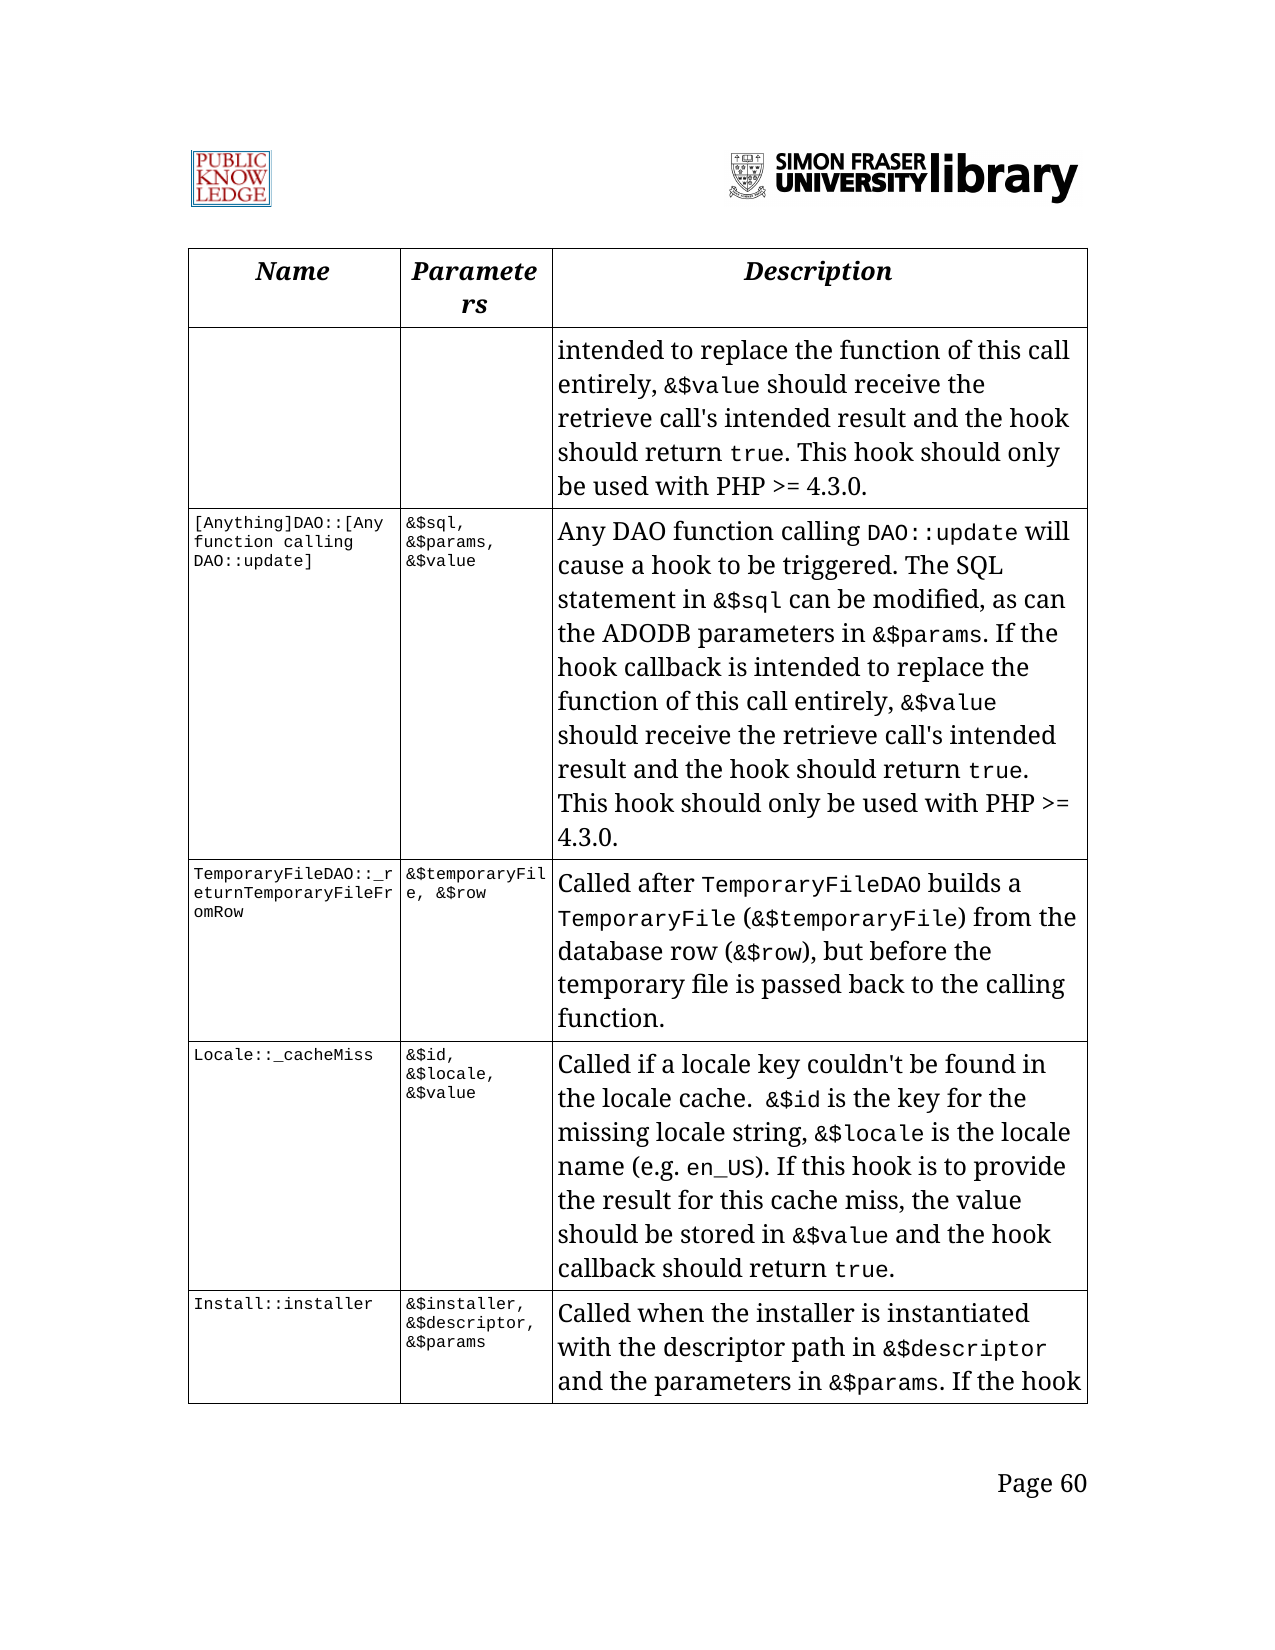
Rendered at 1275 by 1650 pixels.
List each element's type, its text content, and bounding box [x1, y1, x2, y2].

table_cell [189, 328, 400, 508]
table_cell &$installer, &$descriptor, &$params [401, 1291, 552, 1403]
picture [723, 150, 1083, 207]
table_cell &$sql, &$params, &$value [401, 509, 552, 859]
picture [193, 150, 272, 205]
table_cell intended to replace the function of this call entirely, &$value should receive the retrieve call's intended result and the hook should return true. This hook should only be used with PHP >= 4.3.0. [553, 328, 1087, 508]
table_cell &$id, &$locale, &$value [401, 1042, 552, 1290]
table_header Name [189, 249, 400, 327]
table_cell [401, 328, 552, 508]
table_cell Any DAO function calling DAO::update will cause a hook to be triggered. The SQL statement in &$sql can be modified, as can the ADODB parameters in &$params. If the hook callback is intended to replace the function of this call entirely, &$value should receive the retrieve call's intended result and the hook should return true. This hook should only be used with PHP >= 4.3.0. [553, 509, 1087, 859]
table_cell Called if a locale key couldn't be found in the locale cache. &$id is the key for the missing locale string, &$locale is the locale name (e.g. en_US). If this hook is to provide the result for this cache miss, the value should be stored in &$value and the hook callback should return true. [553, 1042, 1087, 1290]
table_cell Install::installer [189, 1291, 400, 1403]
table_cell TemporaryFileDAO::_returnTemporaryFileFromRow [189, 860, 400, 1041]
table_header Description [553, 249, 1087, 327]
table_cell Called when the installer is instantiated with the descriptor path in &$descriptor and the parameters in &$params. If the hook [553, 1291, 1087, 1403]
table_cell [Anything]DAO::[Any function calling DAO::update] [189, 509, 400, 859]
table_cell Locale::_cacheMiss [189, 1042, 400, 1290]
table_cell Called after TemporaryFileDAO builds a TemporaryFile (&$temporaryFile) from the database row (&$row), but before the temporary file is passed back to the calling function. [553, 860, 1087, 1041]
table_cell &$temporaryFile, &$row [401, 860, 552, 1041]
table_header Parameters [401, 249, 552, 327]
